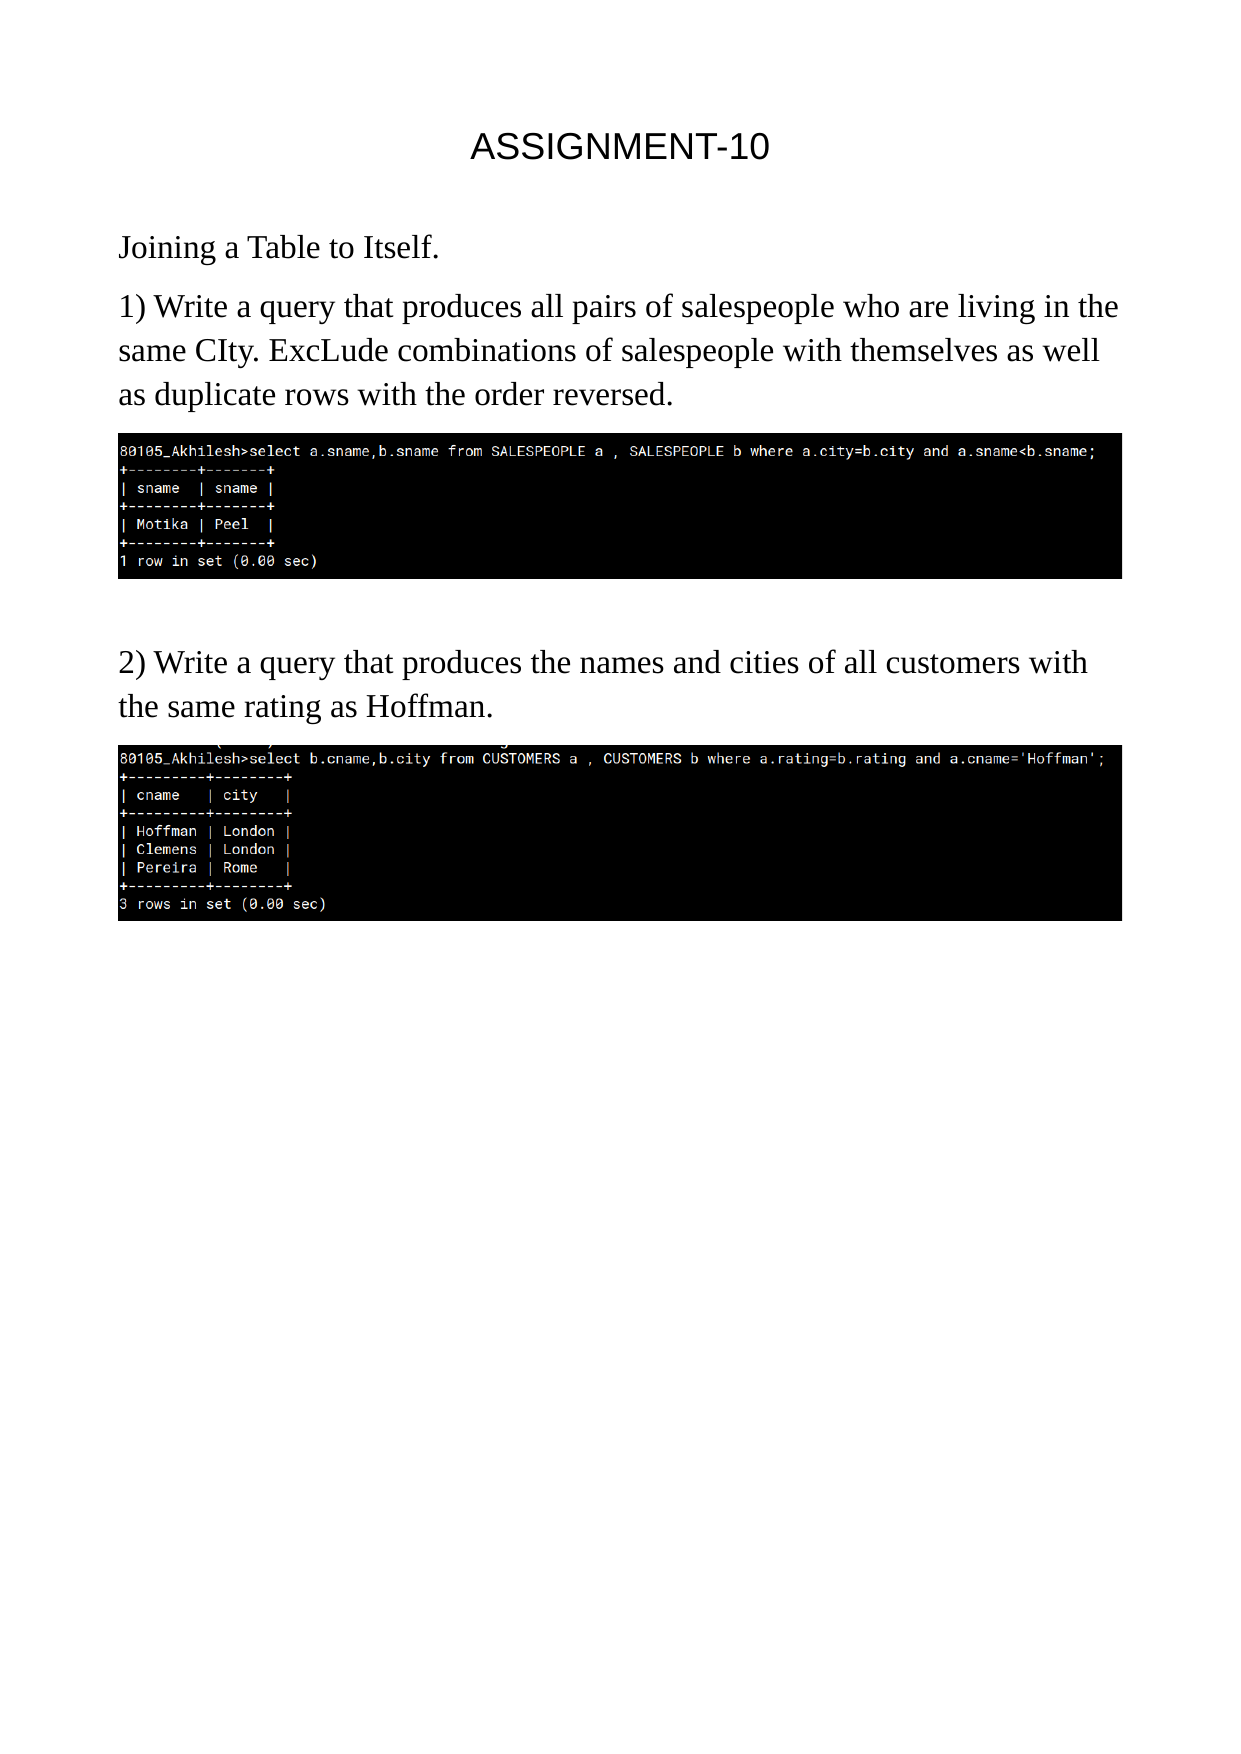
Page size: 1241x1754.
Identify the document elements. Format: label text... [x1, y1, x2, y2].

picture [118, 433, 1123, 579]
picture [118, 745, 1123, 921]
text Joining a Table to Itself. [118, 228, 1122, 266]
text 1) Write a query that produces all pairs of salespeople who are living in the same CIty. ExcLude combinations of salespeople with themselves as well as duplicate rows with the order reversed. [118, 286, 1122, 413]
text 2) Write a query that produces the names and cities of all customers with the same rating as Hoffman. [118, 643, 1122, 725]
subtitle ASSIGNMENT-10 [118, 124, 1122, 167]
